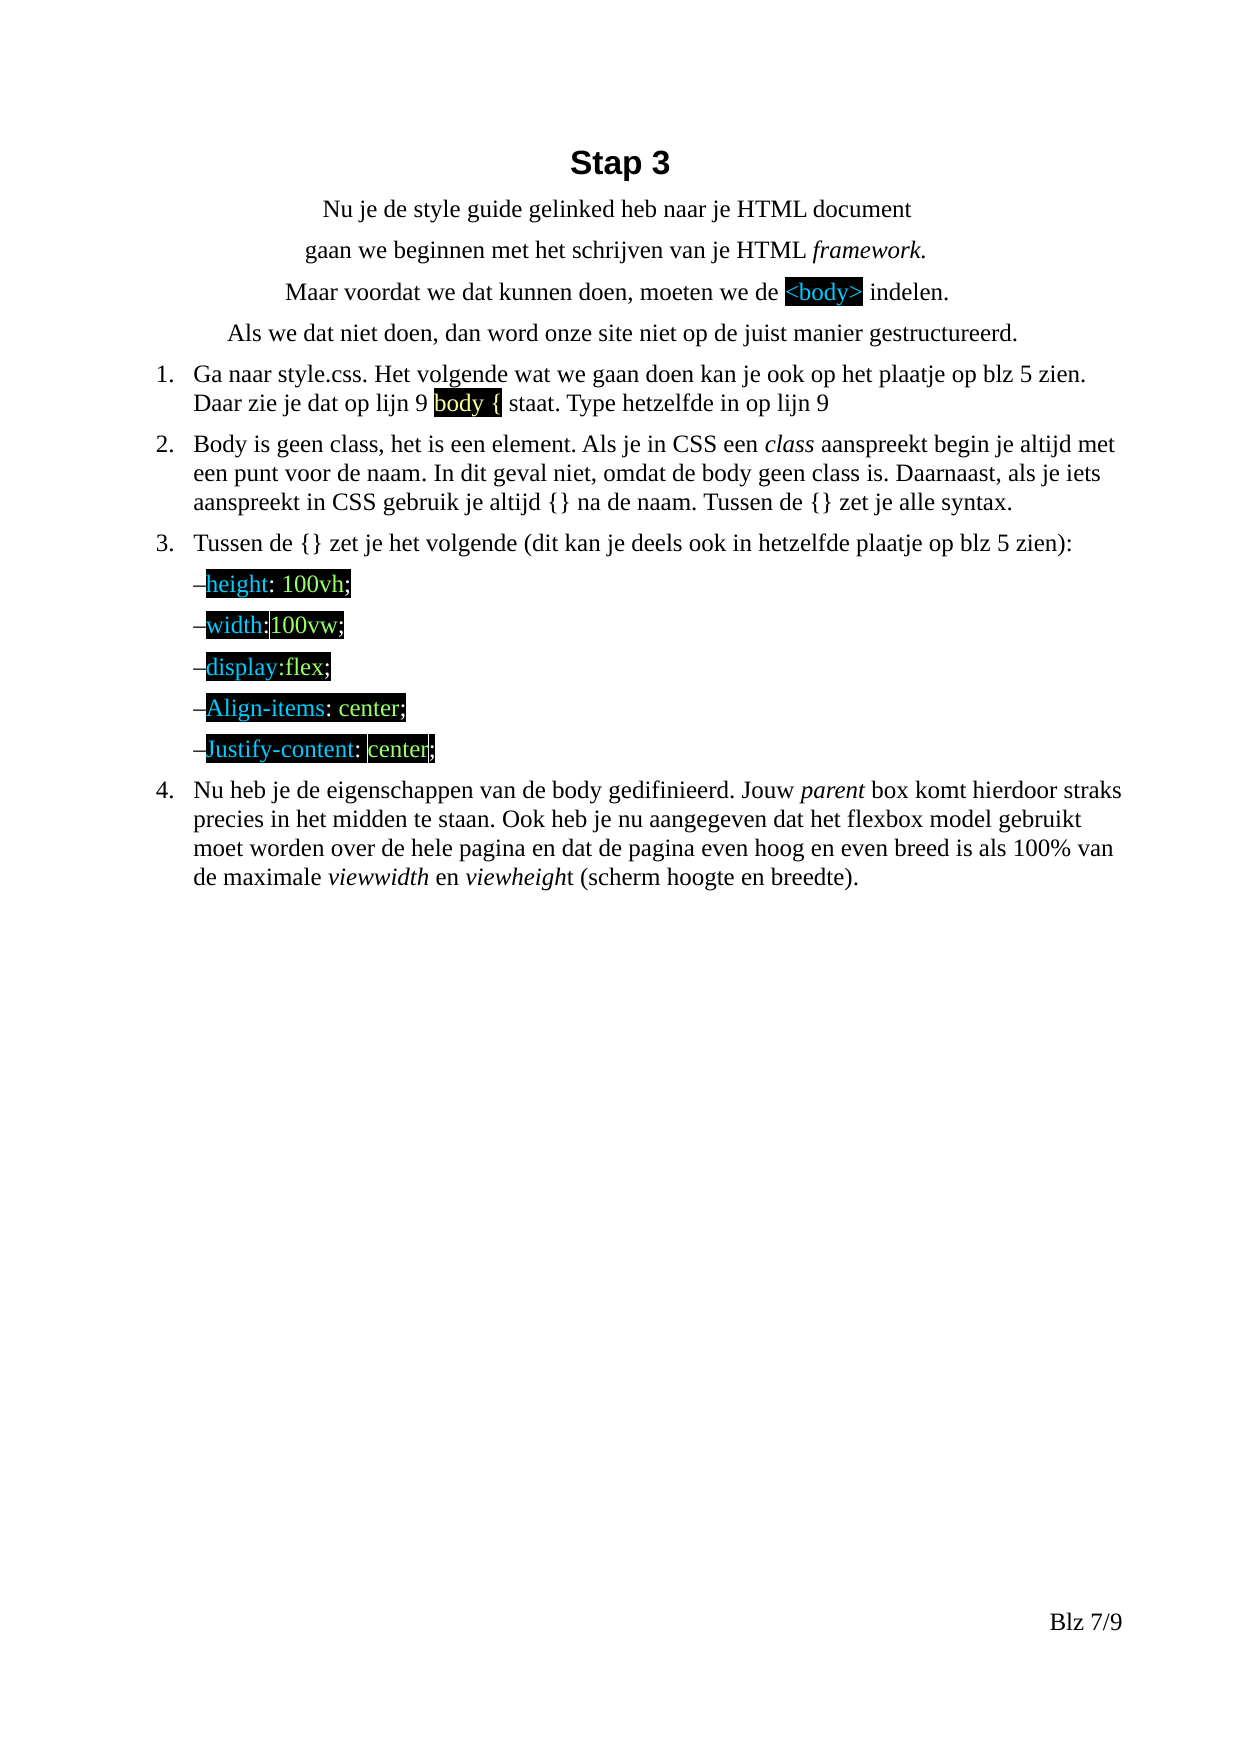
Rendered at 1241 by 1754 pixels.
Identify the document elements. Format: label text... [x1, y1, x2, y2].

text gaan we beginnen met het schrijven van je HTML framework. [118, 236, 1122, 264]
list –display:flex; [156, 652, 1122, 681]
text Maar voordat we dat kunnen doen, moeten we de <body> indelen. [118, 277, 1122, 306]
list –Justify-content: center; [156, 734, 1122, 763]
list –width:100vw; [156, 611, 1122, 639]
list Nu heb je de eigenschappen van de body gedifinieerd. Jouw parent box komt hierdoor straks precies in het midden te staan. Ook heb je nu aangegeven dat het flexbox model gebruikt moet worden over de hele pagina en dat de pagina even hoog en even breed is als 100% van de maximale viewwidth en viewheight (scherm hoogte en breedte). [156, 776, 1122, 891]
list Ga naar style.css. Het volgende wat we gaan doen kan je ook op het plaatje op blz 5 zien. Daar zie je dat op lijn 9 body { staat. Type hetzelfde in op lijn 9 [156, 359, 1122, 417]
list –height: 100vh; [156, 569, 1122, 598]
list Tussen de {} zet je het volgende (dit kan je deels ook in hetzelfde plaatje op blz 5 zien): [156, 528, 1122, 557]
subtitle Stap 3 [118, 143, 1122, 182]
text Als we dat niet doen, dan word onze site niet op de juist manier gestructureerd. [118, 318, 1122, 347]
list Body is geen class, het is een element. Als je in CSS een class aanspreekt begin je altijd met een punt voor de naam. In dit geval niet, omdat de body geen class is. Daarnaast, als je iets aanspreekt in CSS gebruik je altijd {} na de naam. Tussen de {} zet je alle syntax. [156, 429, 1122, 516]
list –Align-items: center; [156, 693, 1122, 722]
text Nu je de style guide gelinked heb naar je HTML document [118, 194, 1122, 223]
